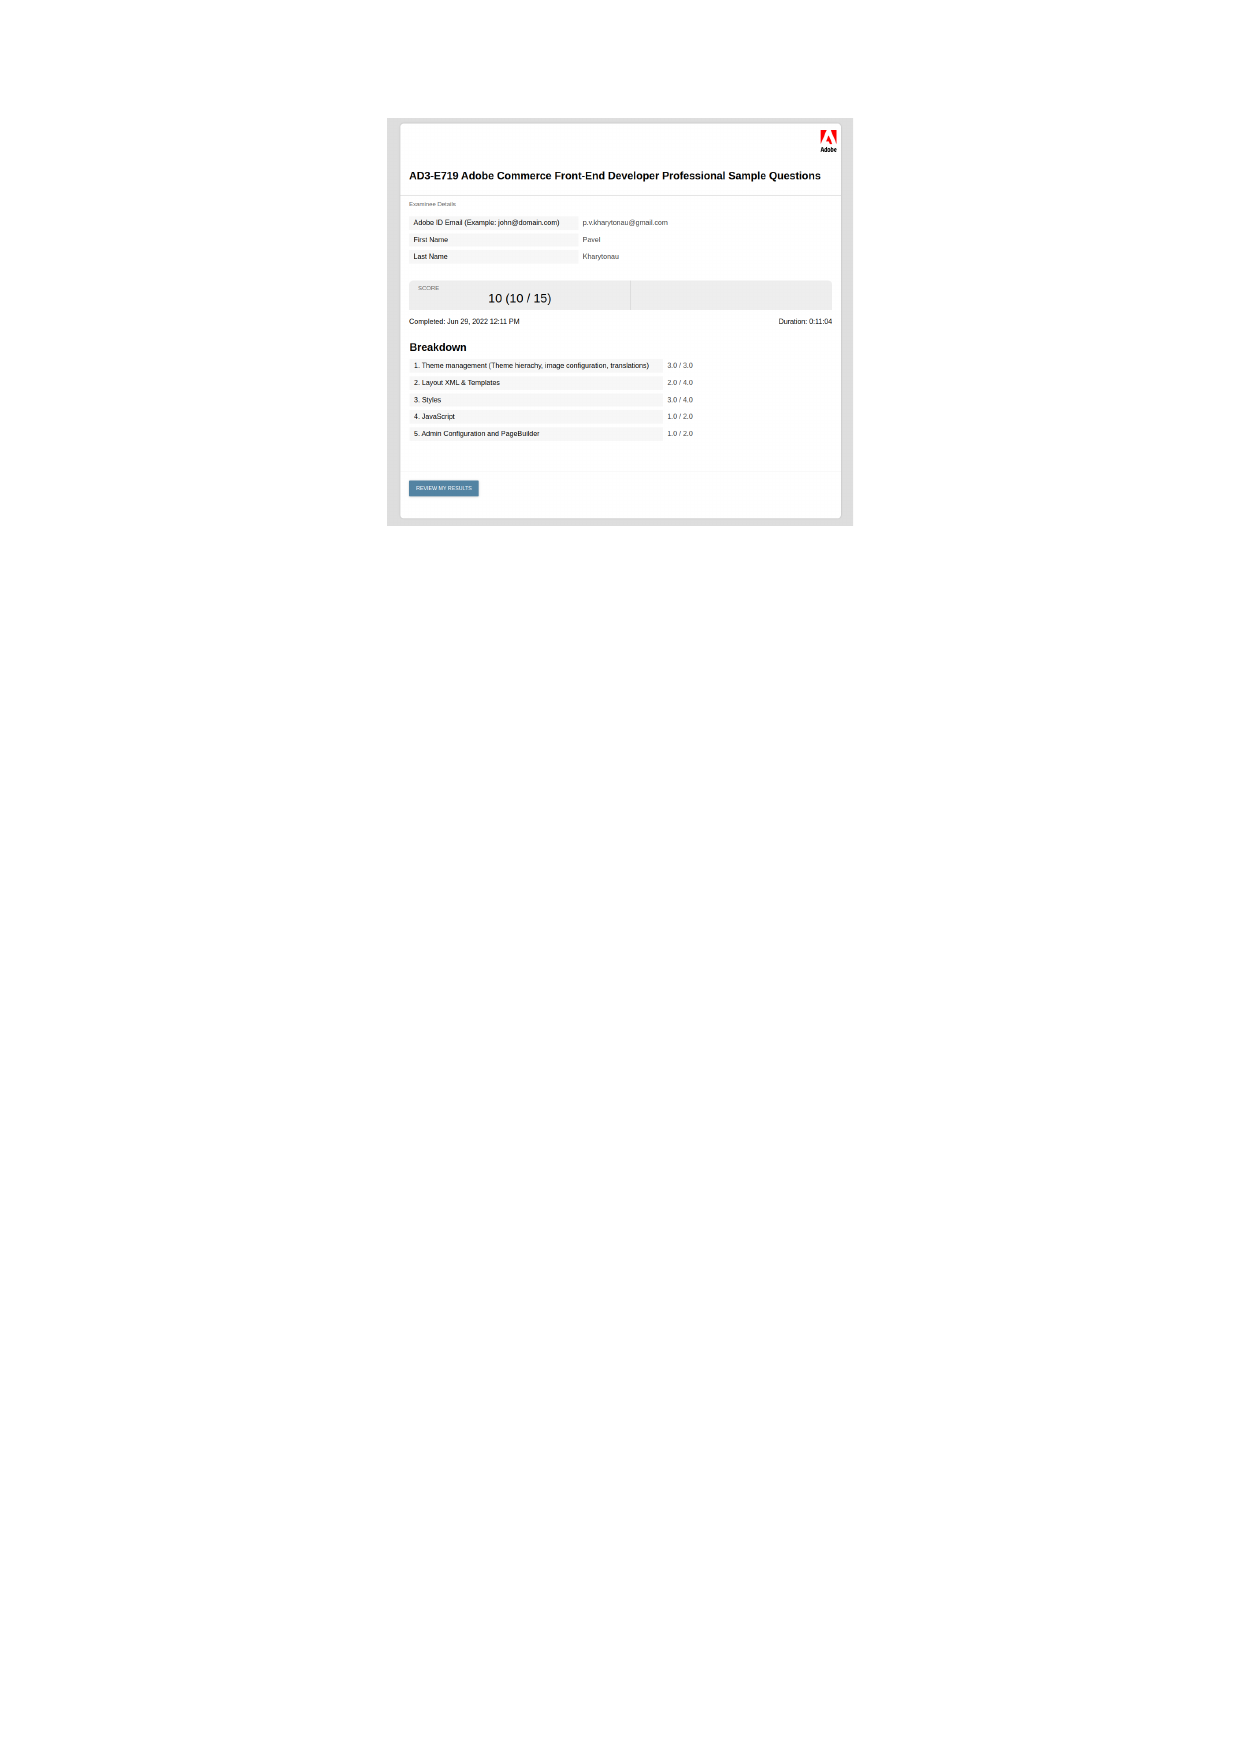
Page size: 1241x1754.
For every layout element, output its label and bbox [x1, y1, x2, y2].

picture [387, 118, 854, 526]
